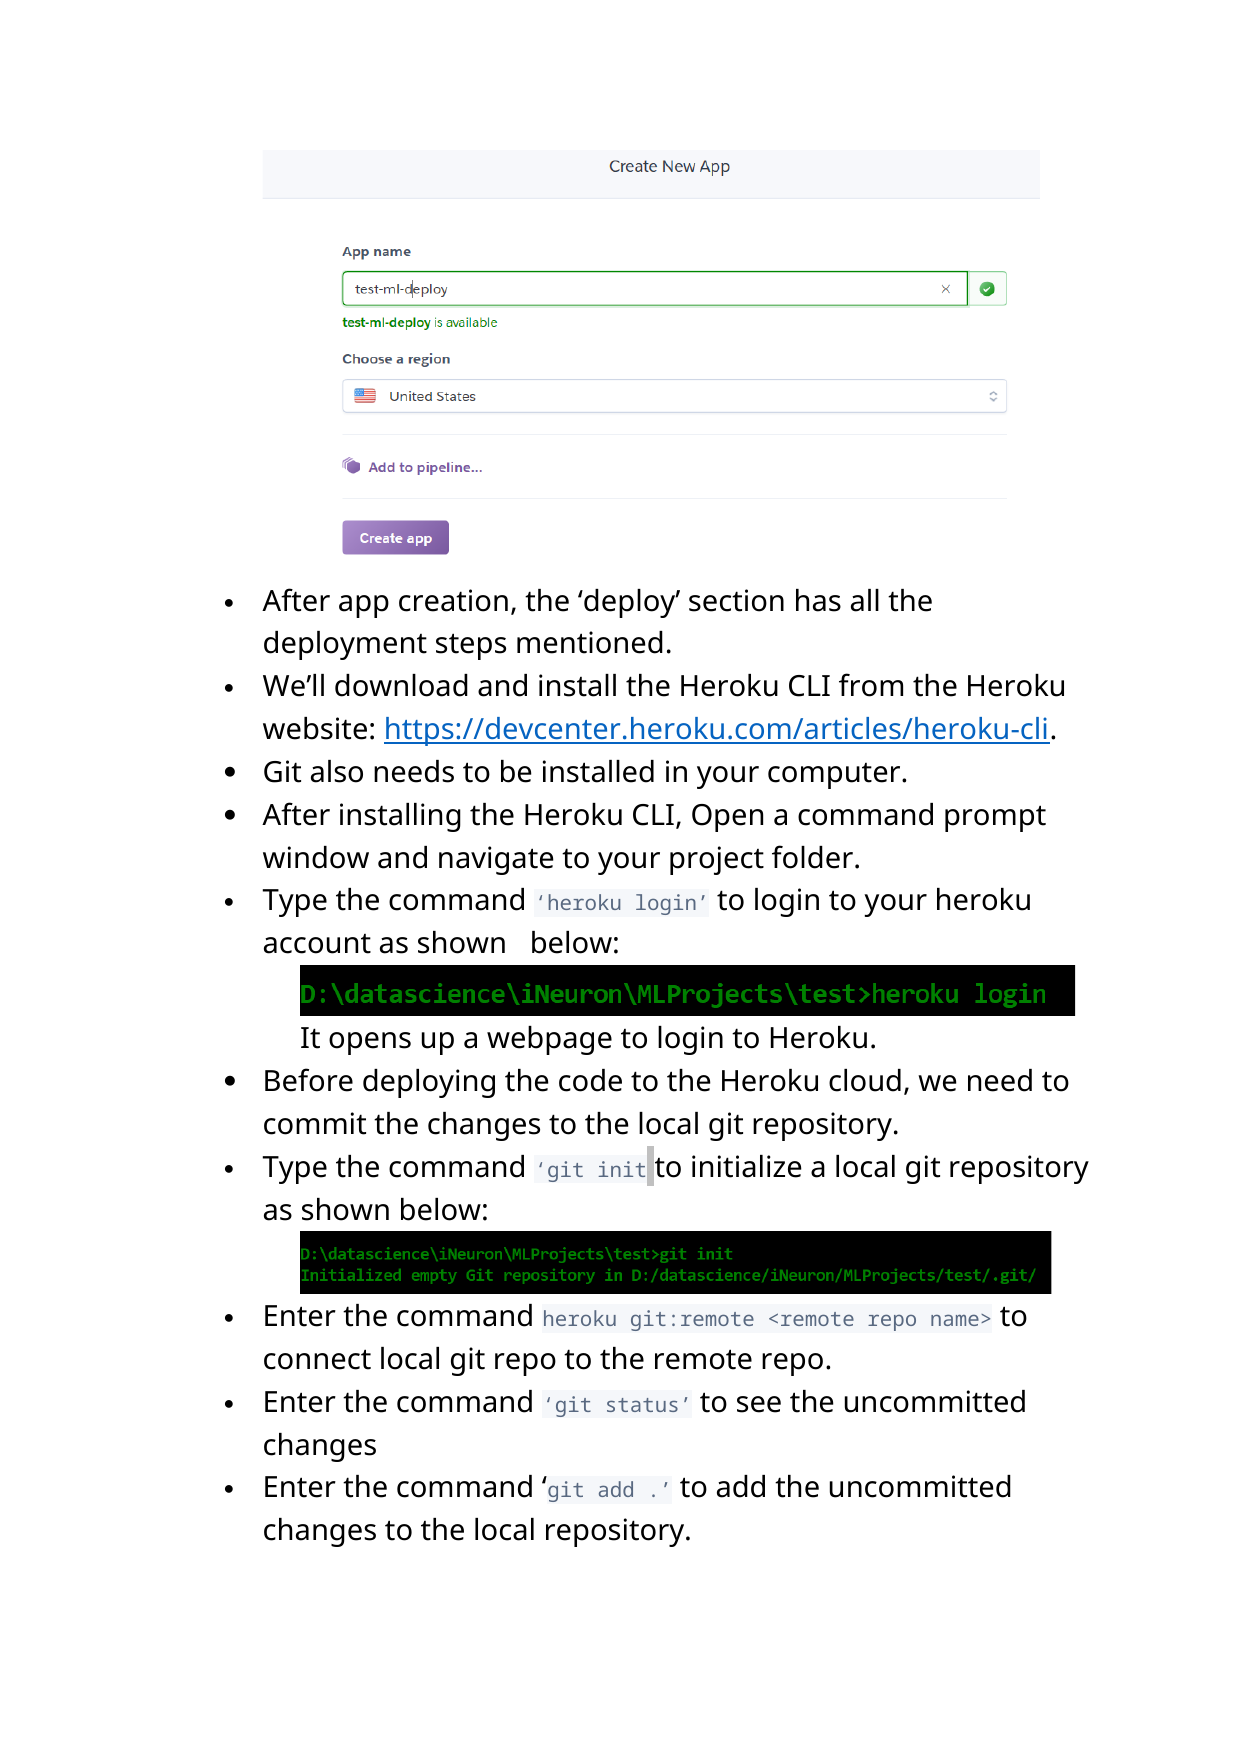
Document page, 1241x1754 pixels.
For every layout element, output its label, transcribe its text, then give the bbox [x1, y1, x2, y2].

list We’ll download and install the Heroku CLI from the Heroku website: https://devcenter.heroku.com/articles/heroku-cli. [225, 666, 1090, 748]
list Type the command ‘git init to initialize a local git repository as shown below: [225, 1146, 1090, 1229]
list Git also needs to be installed in your computer. [225, 751, 1090, 791]
picture [300, 965, 1075, 1016]
list Enter the command ‘git add .’ to add the uncommitted changes to the local repository. [225, 1467, 1090, 1549]
list Before deploying the code to the Heroku cloud, we need to commit the changes to the local git repository. [225, 1061, 1090, 1143]
list It opens up a webpage to login to Heroku. [300, 1018, 1090, 1057]
list Type the command ‘heroku login’ to login to your heroku account as shown below: [225, 880, 1090, 962]
list Enter the command ‘git status’ to see the uncommitted changes [225, 1381, 1090, 1464]
list Enter the command heroku git:remote <remote repo name> to connect local git repo to the remote repo. [225, 1296, 1090, 1378]
list After installing the Heroku CLI, Open a command prompt window and navigate to your project folder. [225, 794, 1090, 877]
picture [262, 150, 1040, 578]
picture [300, 1231, 1052, 1294]
list After app creation, the ‘deploy’ section has all the deployment steps mentioned. [225, 580, 1090, 662]
